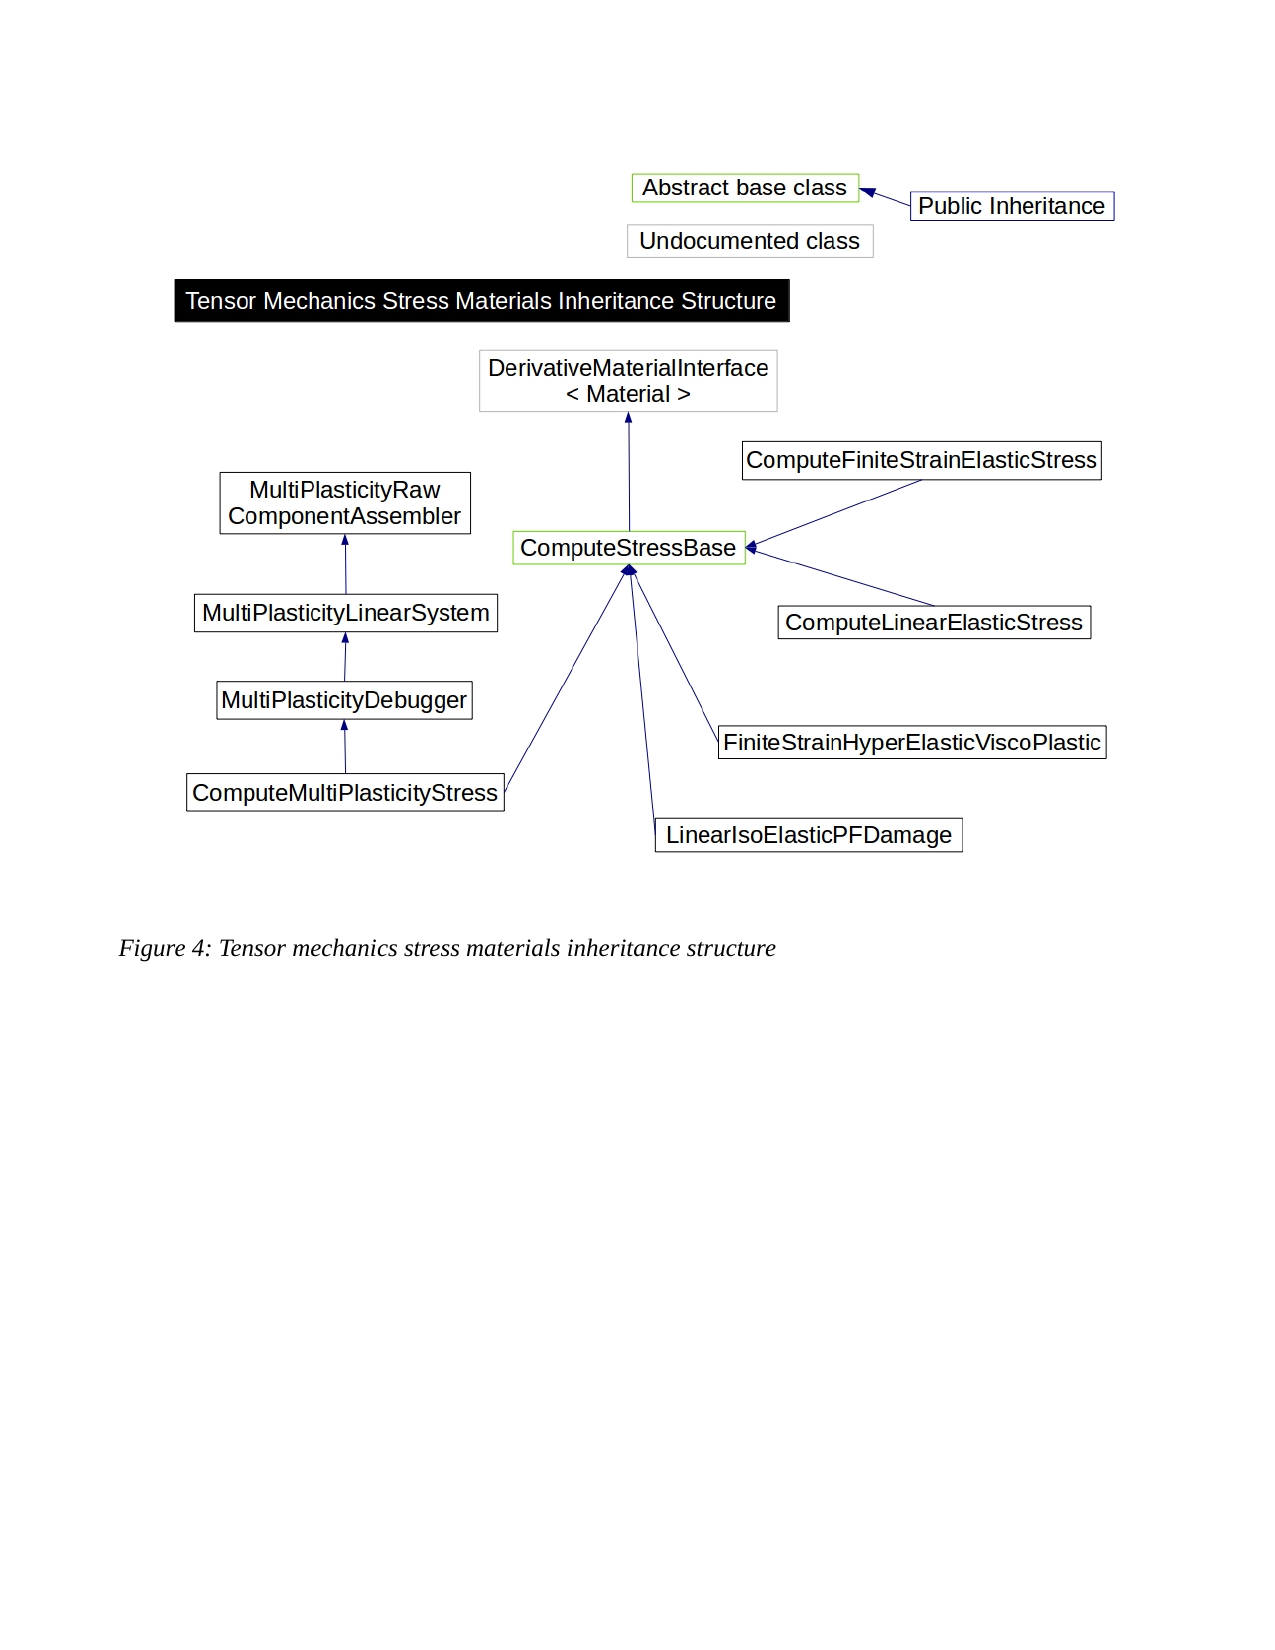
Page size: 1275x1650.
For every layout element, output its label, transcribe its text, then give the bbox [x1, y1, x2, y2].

picture [118, 130, 1157, 933]
text Figure 4: Tensor mechanics stress materials inheritance structure [118, 933, 1157, 961]
